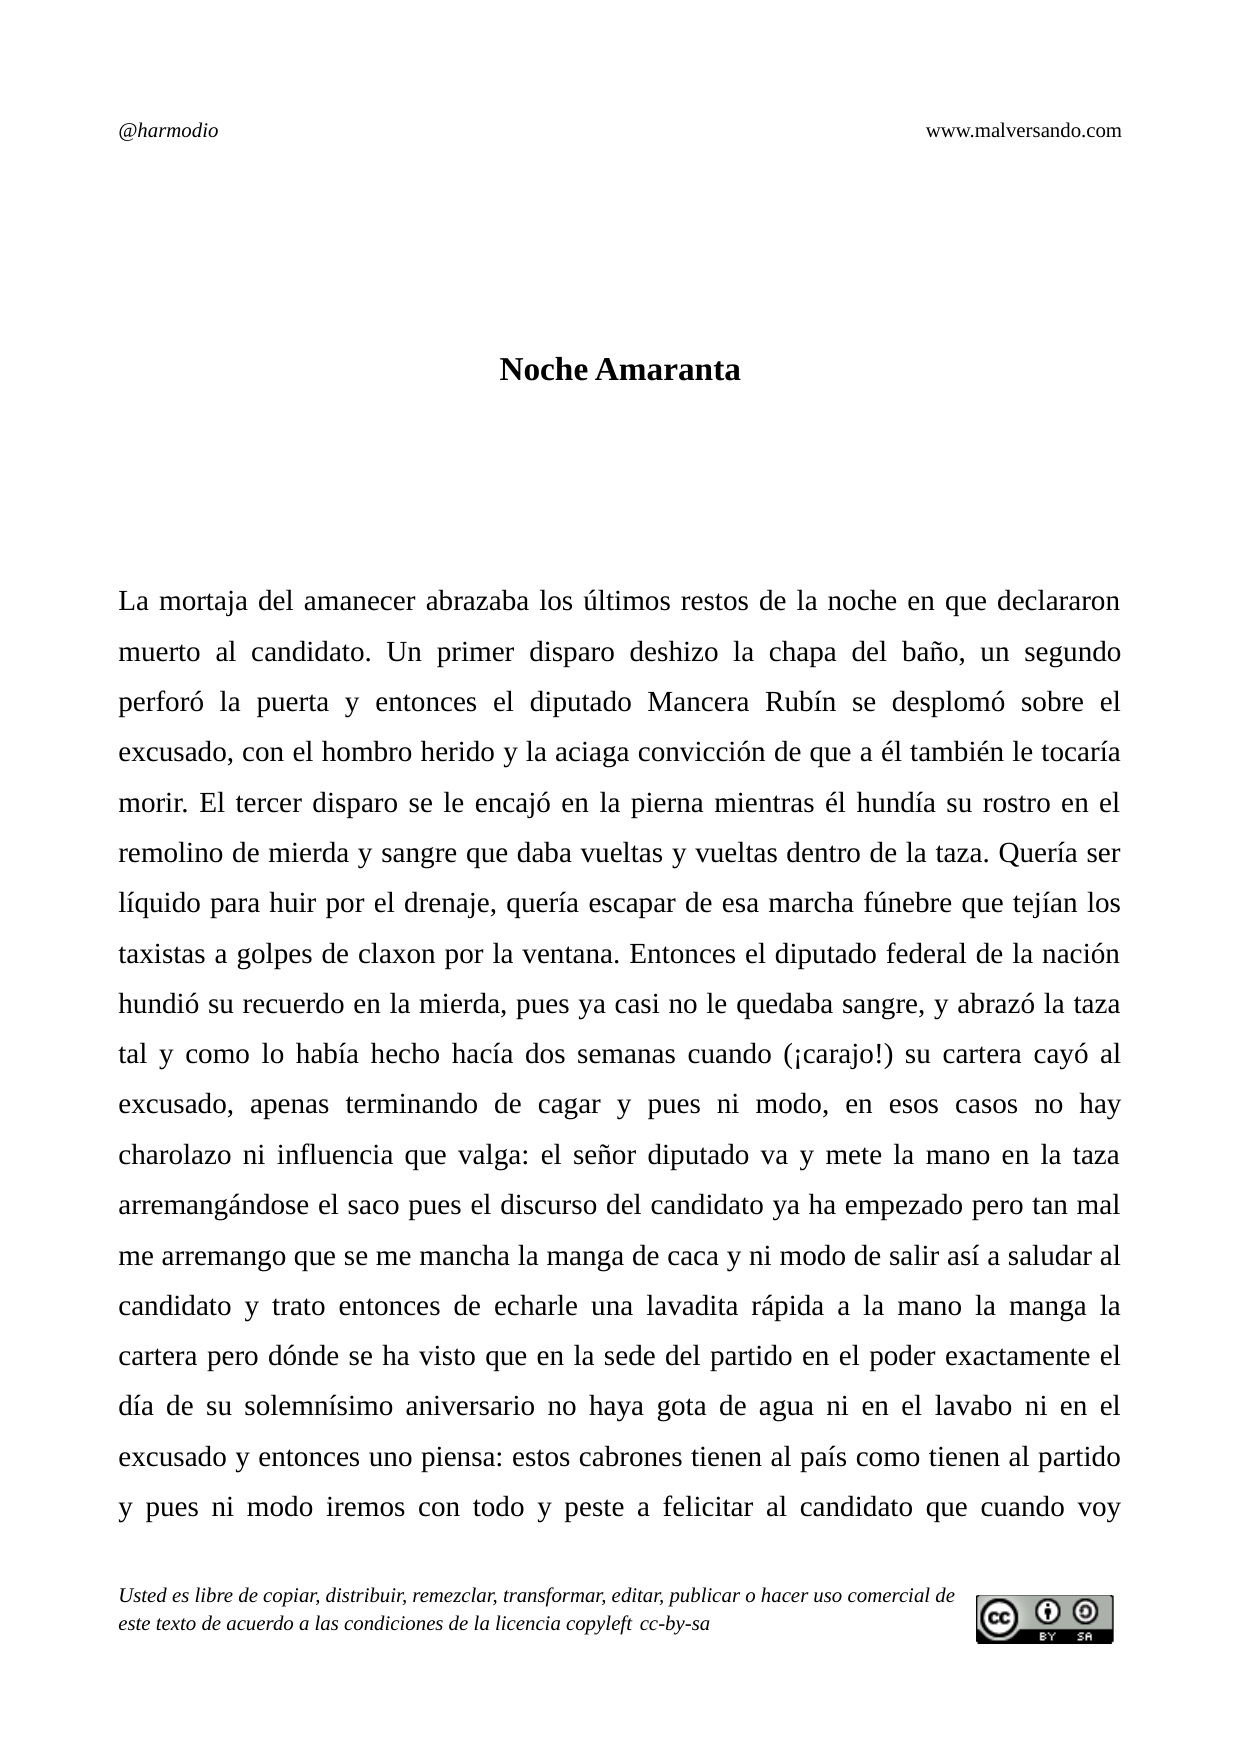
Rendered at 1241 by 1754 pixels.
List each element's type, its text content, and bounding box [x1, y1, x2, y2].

text Noche Amaranta [118, 349, 1122, 387]
picture [976, 1595, 1114, 1644]
text La mortaja del amanecer abrazaba los últimos restos de la noche en que declararon muerto al candidato. Un primer disparo deshizo la chapa del baño, un segundo perforó la puerta y entonces el diputado Mancera Rubín se desplomó sobre el excusado, con el hombro herido y la aciaga convicción de que a él también le tocaría morir. El tercer disparo se le encajó en la pierna mientras él hundía su rostro en el remolino de mierda y sangre que daba vueltas y vueltas dentro de la taza. Quería ser líquido para huir por el drenaje, quería escapar de esa marcha fúnebre que tejían los taxistas a golpes de claxon por la ventana. Entonces el diputado federal de la nación hundió su recuerdo en la mierda, pues ya casi no le quedaba sangre, y abrazó la taza tal y como lo había hecho hacía dos semanas cuando (¡carajo!) su cartera cayó al excusado, apenas terminando de cagar y pues ni modo, en esos casos no hay charolazo ni influencia que valga: el señor diputado va y mete la mano en la taza arremangándose el saco pues el discurso del candidato ya ha empezado pero tan mal me arremango que se me mancha la manga de caca y ni modo de salir así a saludar al candidato y trato entonces de echarle una lavadita rápida a la mano la manga la cartera pero dónde se ha visto que en la sede del partido en el poder exactamente el día de su solemnísimo aniversario no haya gota de agua ni en el lavabo ni en el excusado y entonces uno piensa: estos cabrones tienen al país como tienen al partido y pues ni modo iremos con todo y peste a felicitar al candidato que cuando voy [118, 583, 1122, 1523]
